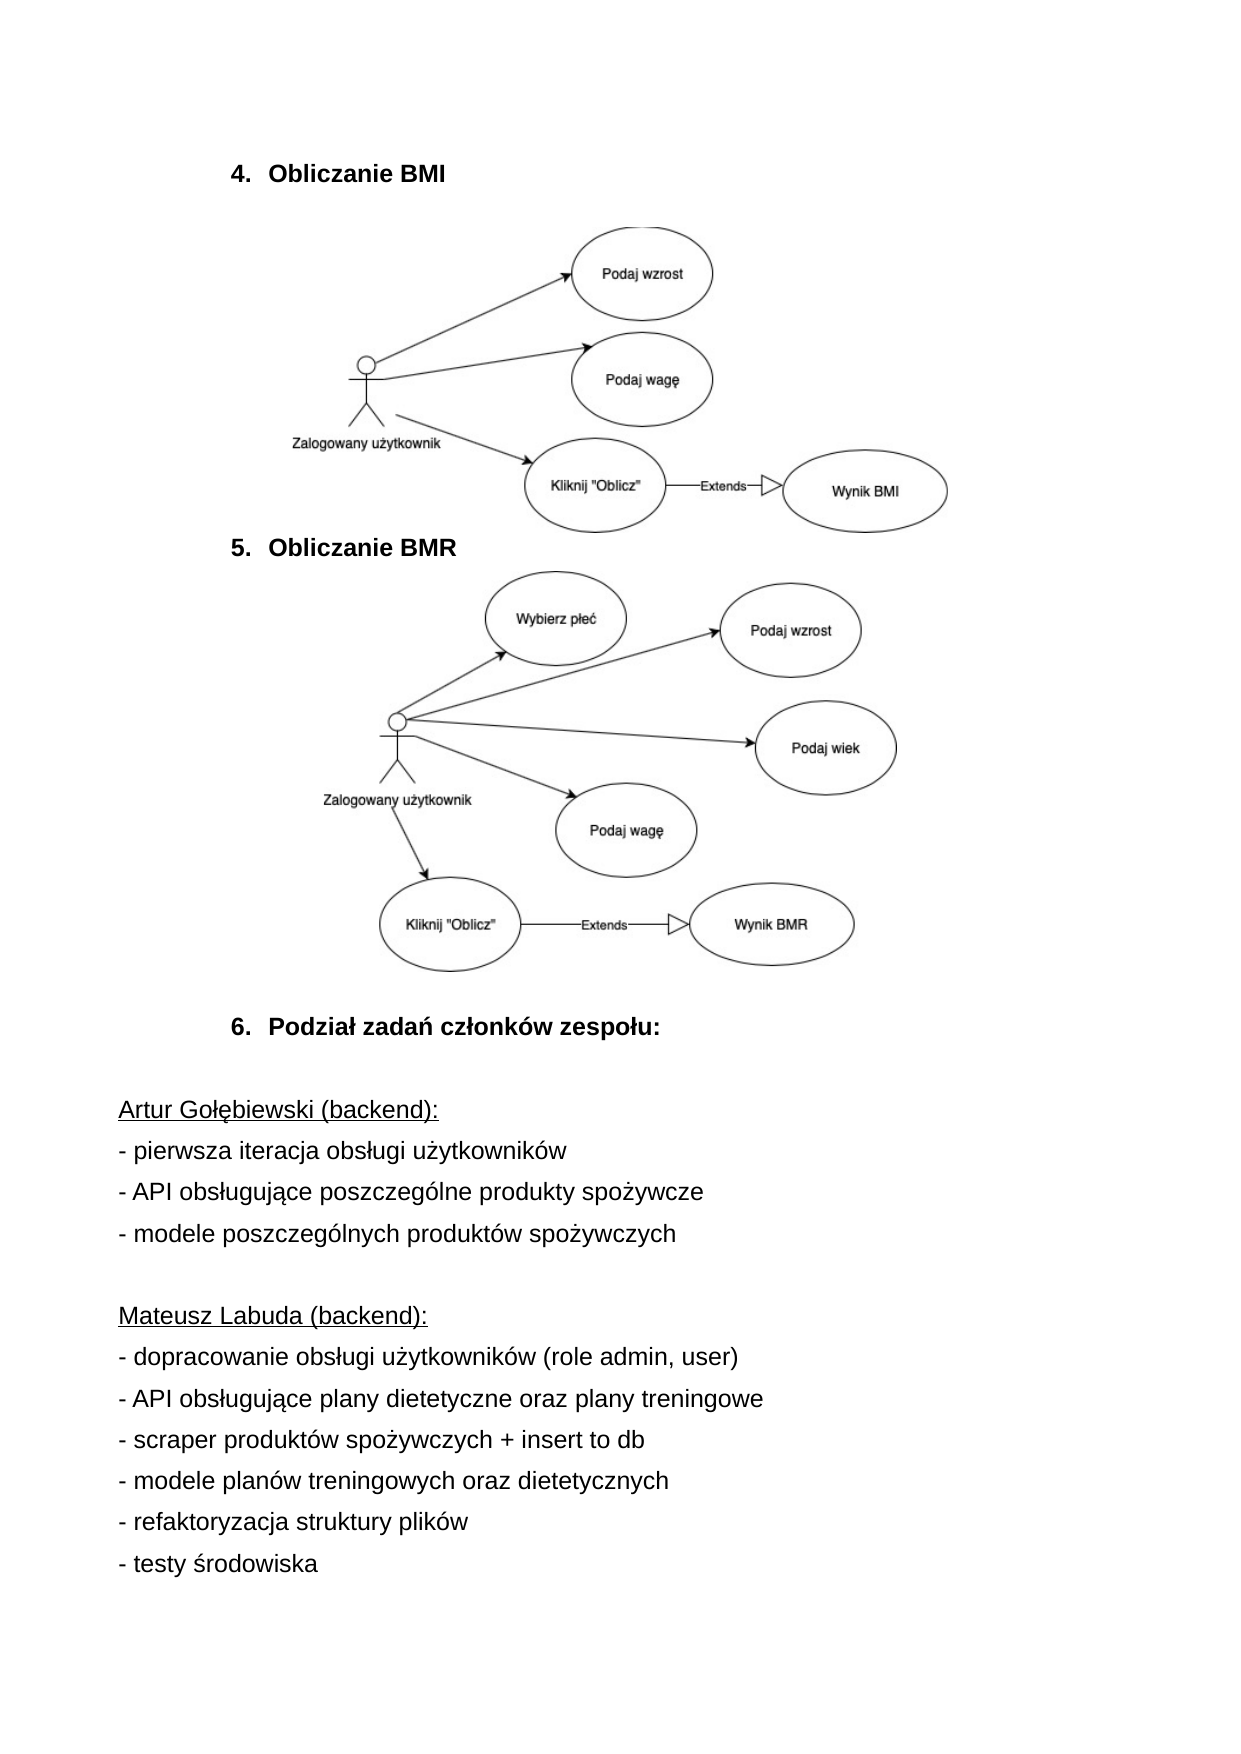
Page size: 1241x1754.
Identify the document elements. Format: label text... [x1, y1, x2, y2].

text - API obsługujące poszczególne produkty spożywcze [118, 1177, 1122, 1206]
list Obliczanie BMI [231, 159, 1122, 188]
text - modele poszczególnych produktów spożywczych [118, 1219, 1122, 1247]
list Podział zadań członków zespołu: [231, 1012, 1122, 1041]
text - scraper produktów spożywczych + insert to db [118, 1425, 1122, 1454]
text - testy środowiska [118, 1549, 1122, 1577]
text - refaktoryzacja struktury plików [118, 1507, 1122, 1536]
text - modele planów treningowych oraz dietetycznych [118, 1466, 1122, 1495]
list Obliczanie BMR [231, 201, 1122, 562]
text - pierwsza iteracja obsługi użytkowników [118, 1136, 1122, 1165]
text - API obsługujące plany dietetyczne oraz plany treningowe [118, 1384, 1122, 1412]
text - dopracowanie obsługi użytkowników (role admin, user) [118, 1342, 1122, 1371]
text Mateusz Labuda (backend): [118, 1301, 1122, 1330]
text Artur Gołębiewski (backend): [118, 1095, 1122, 1124]
picture [292, 227, 948, 533]
picture [323, 571, 897, 972]
